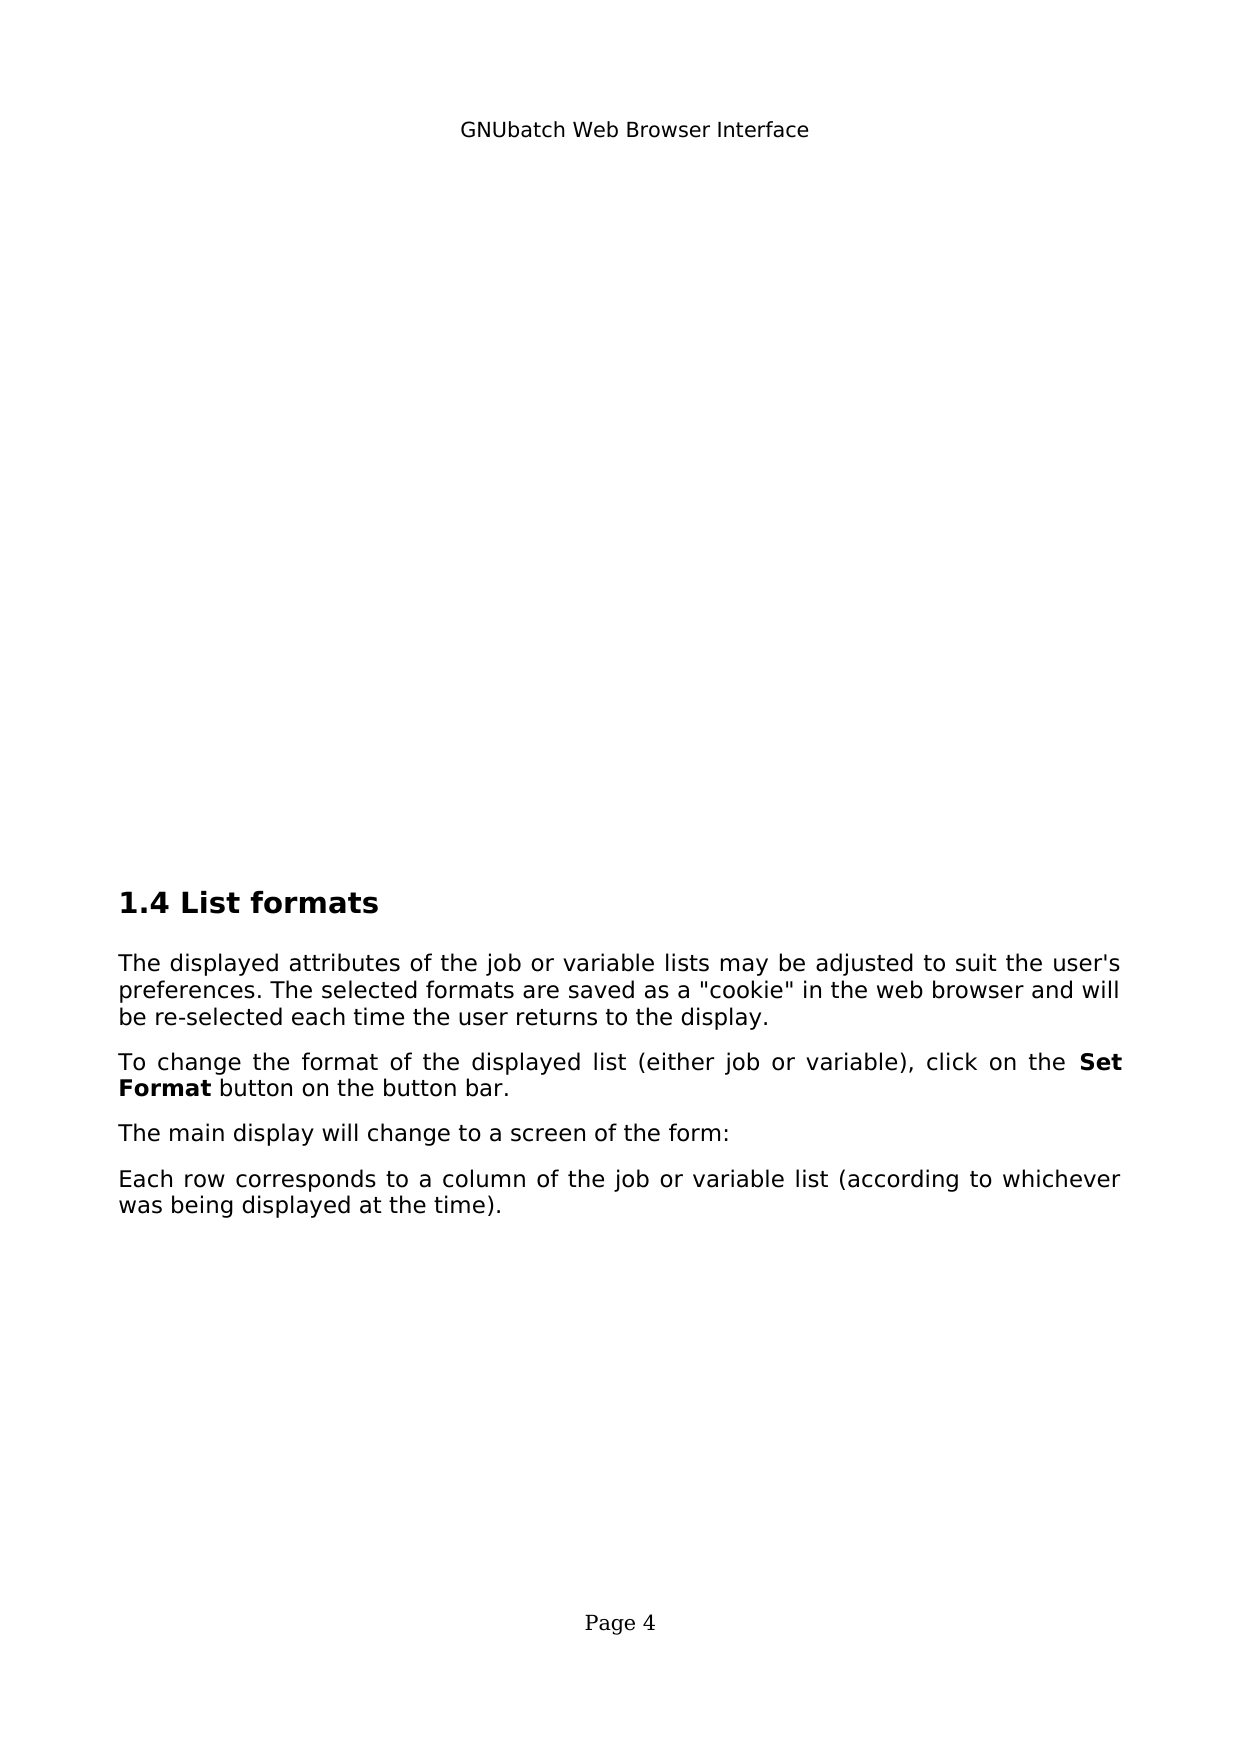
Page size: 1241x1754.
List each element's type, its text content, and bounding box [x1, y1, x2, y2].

text The displayed attributes of the job or variable lists may be adjusted to suit the user's preferences. The selected formats are saved as a "cookie" in the web browser and will be re-selected each time the user returns to the display. [118, 950, 1122, 1030]
text Each row corresponds to a column of the job or variable list (according to whichever was being displayed at the time). [118, 1166, 1122, 1219]
subtitle List formats [118, 172, 1122, 921]
text The main display will change to a screen of the form: [118, 1121, 1122, 1147]
text To change the format of the displayed list (either job or variable), click on the Set Format button on the button bar. [118, 1049, 1122, 1102]
